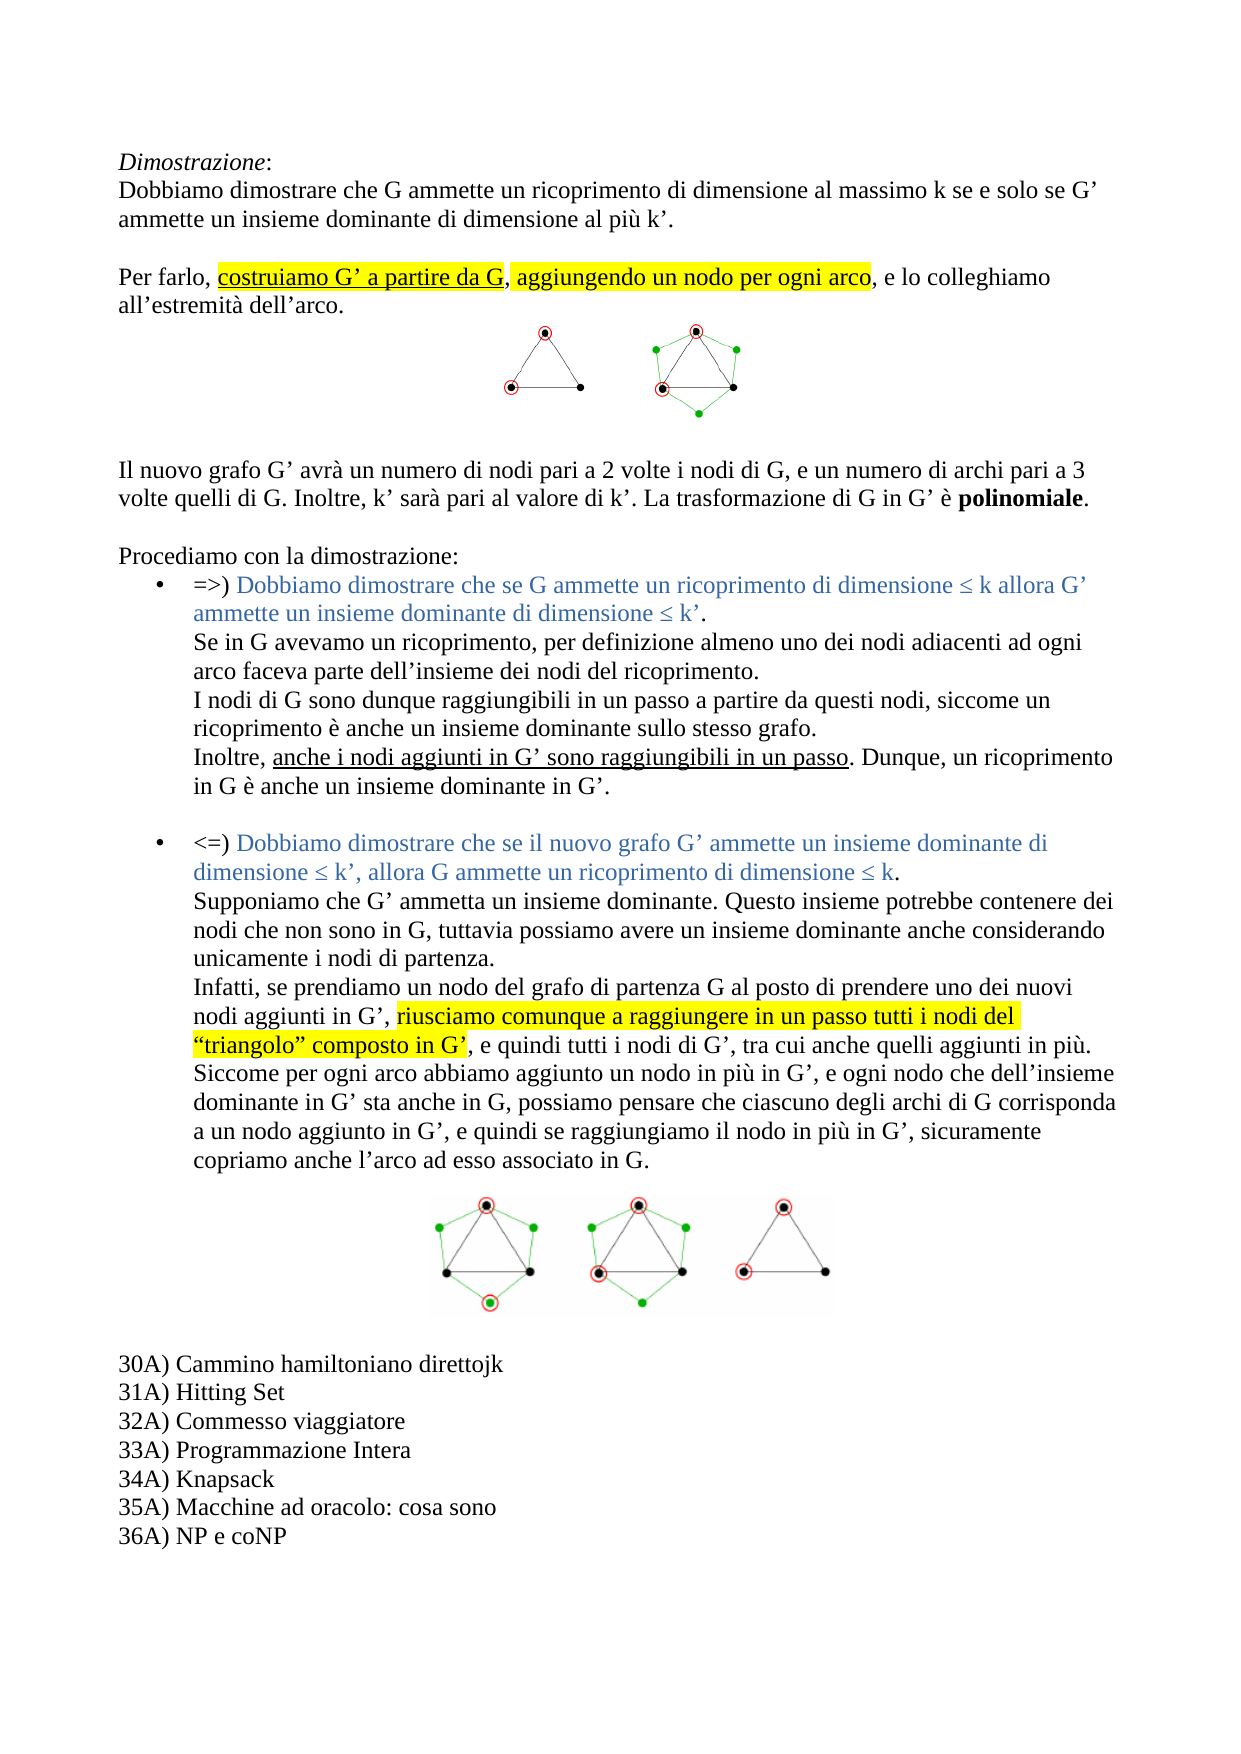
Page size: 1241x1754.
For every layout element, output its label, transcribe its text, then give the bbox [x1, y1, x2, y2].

picture [428, 1195, 835, 1320]
text 30A) Cammino hamiltoniano direttojk [118, 1349, 1122, 1377]
text Il nuovo grafo G’ avrà un numero di nodi pari a 2 volte i nodi di G, e un numero di archi pari a 3 volte quelli di G. Inoltre, k’ sarà pari al valore di k’. La trasformazione di G in G’ è polinomiale. [118, 455, 1122, 512]
list Infatti, se prendiamo un nodo del grafo di partenza G al posto di prendere uno dei nuovi nodi aggiunti in G’, riusciamo comunque a raggiungere in un passo tutti i nodi del “triangolo” composto in G’, e quindi tutti i nodi di G’, tra cui anche quelli aggiunti in più. [156, 972, 1122, 1058]
text Procediamo con la dimostrazione: [118, 541, 1122, 570]
text 35A) Macchine ad oracolo: cosa sono [118, 1492, 1122, 1521]
text Per farlo, costruiamo G’ a partire da G, aggiungendo un nodo per ogni arco, e lo colleghiamo all’estremità dell’arco. [118, 262, 1122, 319]
list Se in G avevamo un ricoprimento, per definizione almeno uno dei nodi adiacenti ad ogni arco faceva parte dell’insieme dei nodi del ricoprimento. [156, 627, 1122, 685]
text 34A) Knapsack [118, 1464, 1122, 1492]
text 36A) NP e coNP [118, 1521, 1122, 1550]
list <=) Dobbiamo dimostrare che se il nuovo grafo G’ ammette un insieme dominante di dimensione ≤ k’, allora G ammette un ricoprimento di dimensione ≤ k. [156, 828, 1122, 886]
text 32A) Commesso viaggiatore [118, 1406, 1122, 1435]
list I nodi di G sono dunque raggiungibili in un passo a partire da questi nodi, siccome un ricoprimento è anche un insieme dominante sullo stesso grafo. [156, 685, 1122, 742]
text Dobbiamo dimostrare che G ammette un ricoprimento di dimensione al massimo k se e solo se G’ ammette un insieme dominante di dimensione al più k’. [118, 176, 1122, 233]
text Dimostrazione: [118, 147, 1122, 176]
list Siccome per ogni arco abbiamo aggiunto un nodo in più in G’, e ogni nodo che dell’insieme dominante in G’ sta anche in G, possiamo pensare che ciascuno degli archi di G corrisponda a un nodo aggiunto in G’, e quindi se raggiungiamo il nodo in più in G’, sicuramente copriamo anche l’arco ad esso associato in G. [156, 1058, 1122, 1173]
list =>) Dobbiamo dimostrare che se G ammette un ricoprimento di dimensione ≤ k allora G’ ammette un insieme dominante di dimensione ≤ k’. [156, 570, 1122, 627]
list Inoltre, anche i nodi aggiunti in G’ sono raggiungibili in un passo. Dunque, un ricoprimento in G è anche un insieme dominante in G’. [156, 742, 1122, 800]
text 31A) Hitting Set [118, 1377, 1122, 1406]
list Supponiamo che G’ ammetta un insieme dominante. Questo insieme potrebbe contenere dei nodi che non sono in G, tuttavia possiamo avere un insieme dominante anche considerando unicamente i nodi di partenza. [156, 886, 1122, 972]
picture [497, 319, 743, 426]
text 33A) Programmazione Intera [118, 1435, 1122, 1464]
